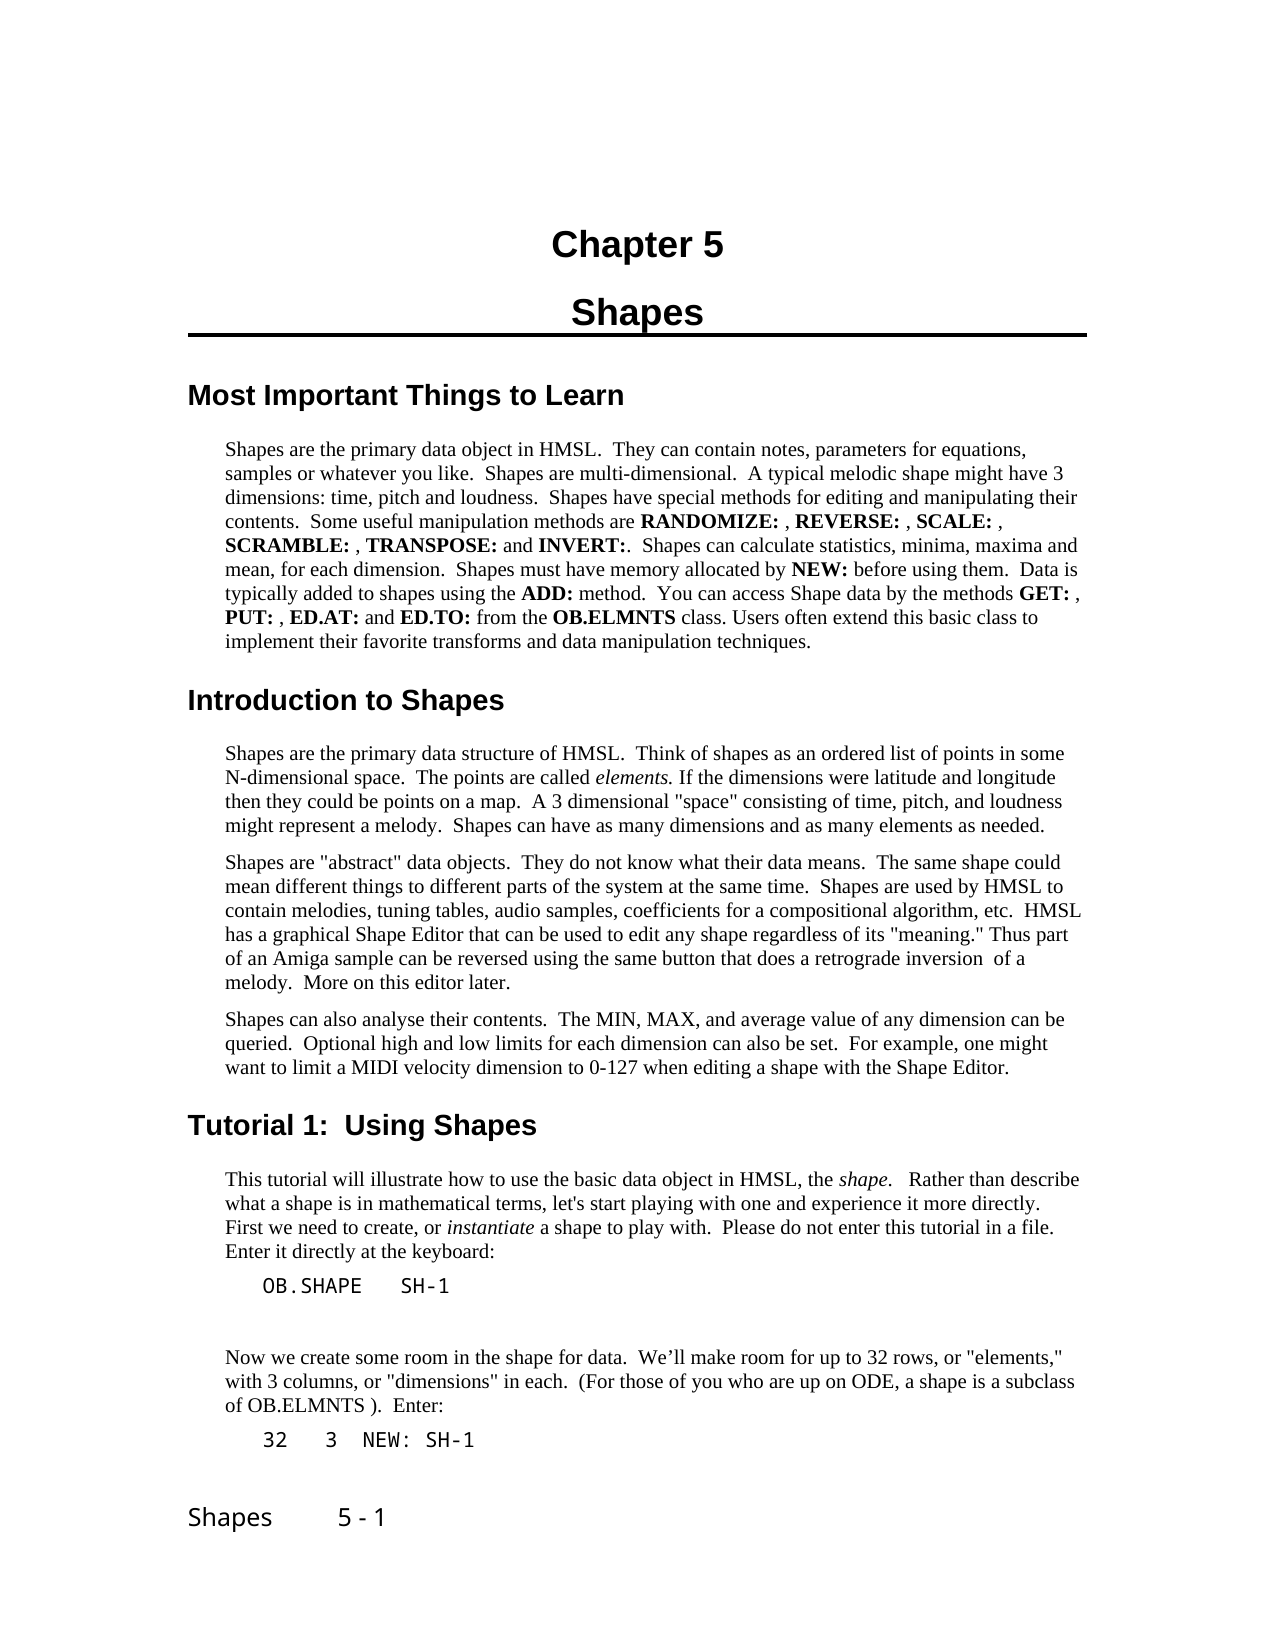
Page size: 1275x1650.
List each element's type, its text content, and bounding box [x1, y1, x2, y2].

subtitle Shapes [187, 290, 1087, 337]
text This tutorial will illustrate how to use the basic data object in HMSL, the shape. Rather than describe what a shape is in mathematical terms, let's start playing with one and experience it more directly. First we need to create, or instantiate a shape to play with. Please do not enter this tutorial in a file. Enter it directly at the keyboard: [225, 1167, 1087, 1263]
subtitle Introduction to Shapes [187, 683, 1087, 716]
text 32 3 NEW: SH-1 [262, 1425, 1087, 1453]
text Now we create some room in the shape for data. We’ll make room for up to 32 rows, or "elements," with 3 columns, or "dimensions" in each. (For those of you who are up on ODE, a shape is a subclass of OB.ELMNTS ). Enter: [225, 1344, 1087, 1417]
subtitle Chapter 5 [187, 222, 1087, 265]
subtitle Most Important Things to Learn [187, 378, 1087, 412]
text OB.SHAPE SH-1 [262, 1271, 1087, 1300]
text Shapes are the primary data object in HMSL. They can contain notes, parameters for equations, samples or whatever you like. Shapes are multi-dimensional. A typical melodic shape might have 3 dimensions: time, pitch and loudness. Shapes have special methods for editing and manipulating their contents. Some useful manipulation methods are RANDOMIZE: , REVERSE: , SCALE: , SCRAMBLE: , TRANSPOSE: and INVERT:. Shapes can calculate statistics, minima, maxima and mean, for each dimension. Shapes must have memory allocated by NEW: before using them. Data is typically added to shapes using the ADD: method. You can access Shape data by the methods GET: , PUT: , ED.AT: and ED.TO: from the OB.ELMNTS class. Users often extend this basic class to implement their favorite transforms and data manipulation techniques. [225, 437, 1087, 653]
text Shapes can also analyse their contents. The MIN, MAX, and average value of any dimension can be queried. Optional high and low limits for each dimension can also be set. For example, one might want to limit a MIDI velocity dimension to 0-127 when editing a shape with the Shape Editor. [225, 1007, 1087, 1079]
text Shapes are the primary data structure of HMSL. Think of shapes as an ordered list of points in some N-dimensional space. The points are called elements. If the dimensions were latitude and longitude then they could be points on a map. A 3 dimensional "space" consisting of time, pitch, and loudness might represent a melody. Shapes can have as many dimensions and as many elements as needed. [225, 741, 1087, 837]
text Shapes are "abstract" data objects. They do not know what their data means. The same shape could mean different things to different parts of the system at the same time. Shapes are used by HMSL to contain melodies, tuning tables, audio samples, coefficients for a compositional algorithm, etc. HMSL has a graphical Shape Editor that can be used to edit any shape regardless of its "meaning." Thus part of an Amiga sample can be reversed using the same button that does a retrograde inversion of a melody. More on this editor later. [225, 850, 1087, 994]
subtitle Tutorial 1: Using Shapes [187, 1108, 1087, 1142]
